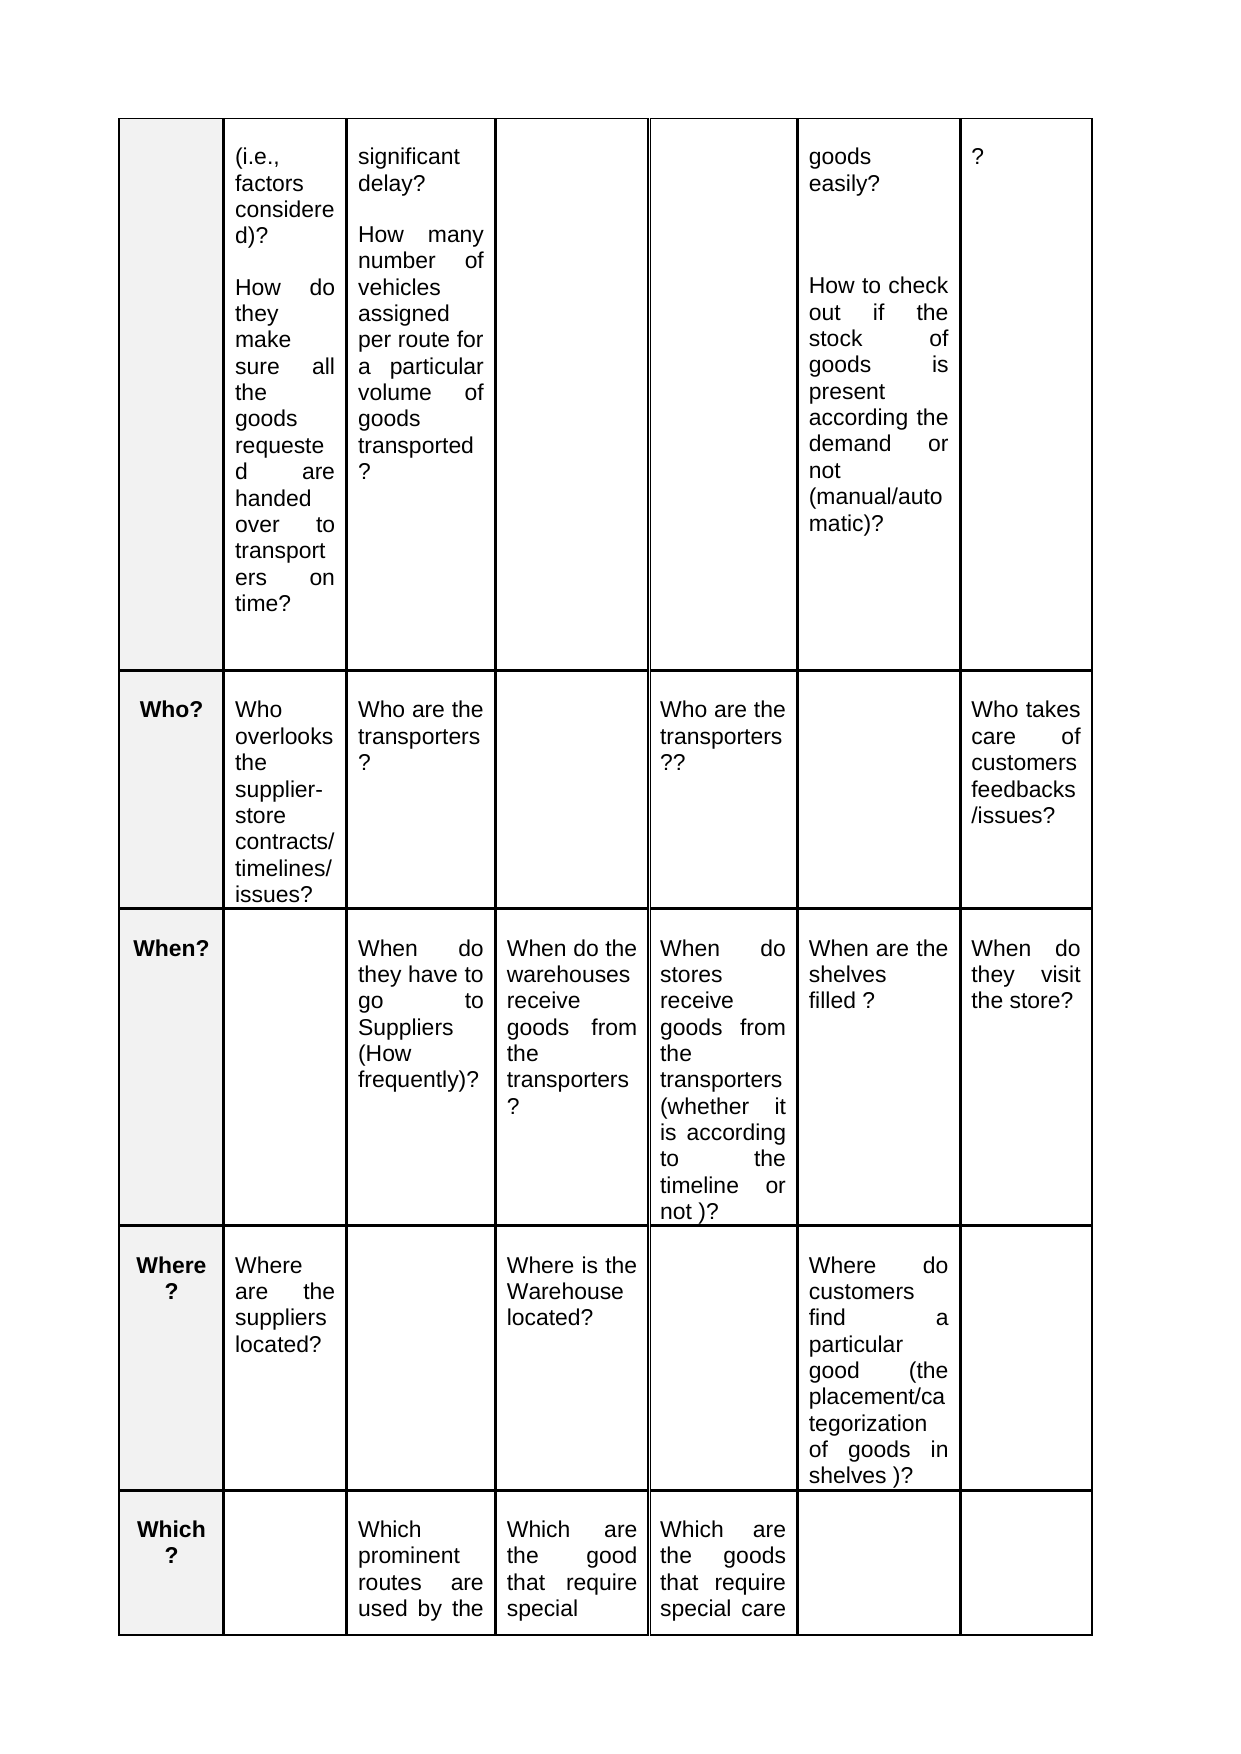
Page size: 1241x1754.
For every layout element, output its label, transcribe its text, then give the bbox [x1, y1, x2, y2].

table_cell [799, 672, 959, 907]
table_cell (i.e., factors considered)? How do they make sure all the goods requested are handed over to transporters on time? [225, 119, 345, 669]
table_cell [651, 119, 796, 669]
table_cell [651, 1227, 796, 1489]
table_cell [962, 1492, 1091, 1634]
table_cell Who are the transporters?? [651, 672, 796, 907]
table_cell Who? [120, 672, 222, 907]
table_cell When do the warehouses receive goods from the transporters? [497, 910, 647, 1224]
table_cell [120, 119, 222, 669]
table_cell [962, 1227, 1091, 1489]
table_cell [225, 910, 345, 1224]
table_cell Where? [120, 1227, 222, 1489]
table_cell When do they have to go to Suppliers (How frequently)? [348, 910, 494, 1224]
table_cell [348, 1227, 494, 1489]
table_cell Who overlooks the supplier-store contracts/timelines/issues? [225, 672, 345, 907]
table_cell Which prominent routes are used by the [348, 1492, 494, 1634]
table_cell Which? [120, 1492, 222, 1634]
table_cell [225, 1492, 345, 1634]
table_cell When are the shelves filled ? [799, 910, 959, 1224]
table_cell Who are the transporters? [348, 672, 494, 907]
table_cell [497, 672, 647, 907]
table_cell Where are the suppliers located? [225, 1227, 345, 1489]
table_cell ? [962, 119, 1091, 669]
table_cell When do they visit the store? [962, 910, 1091, 1224]
table_cell When do stores receive goods from the transporters (whether it is according to the timeline or not )? [651, 910, 796, 1224]
table_cell Which are the goods that require special care [651, 1492, 796, 1634]
table_cell [497, 119, 647, 669]
table_cell Which are the good that require special [497, 1492, 647, 1634]
table_cell goods easily? How to check out if the stock of goods is present according the demand or not (manual/automatic)? [799, 119, 959, 669]
table_cell significant delay? How many number of vehicles assigned per route for a particular volume of goods transported ? [348, 119, 494, 669]
table_cell When? [120, 910, 222, 1224]
table_cell Where is the Warehouse located? [497, 1227, 647, 1489]
table_cell Who takes care of customers feedbacks/issues? [962, 672, 1091, 907]
table_cell [799, 1492, 959, 1634]
table_cell Where do customers find a particular good (the placement/categorization of goods in shelves )? [799, 1227, 959, 1489]
